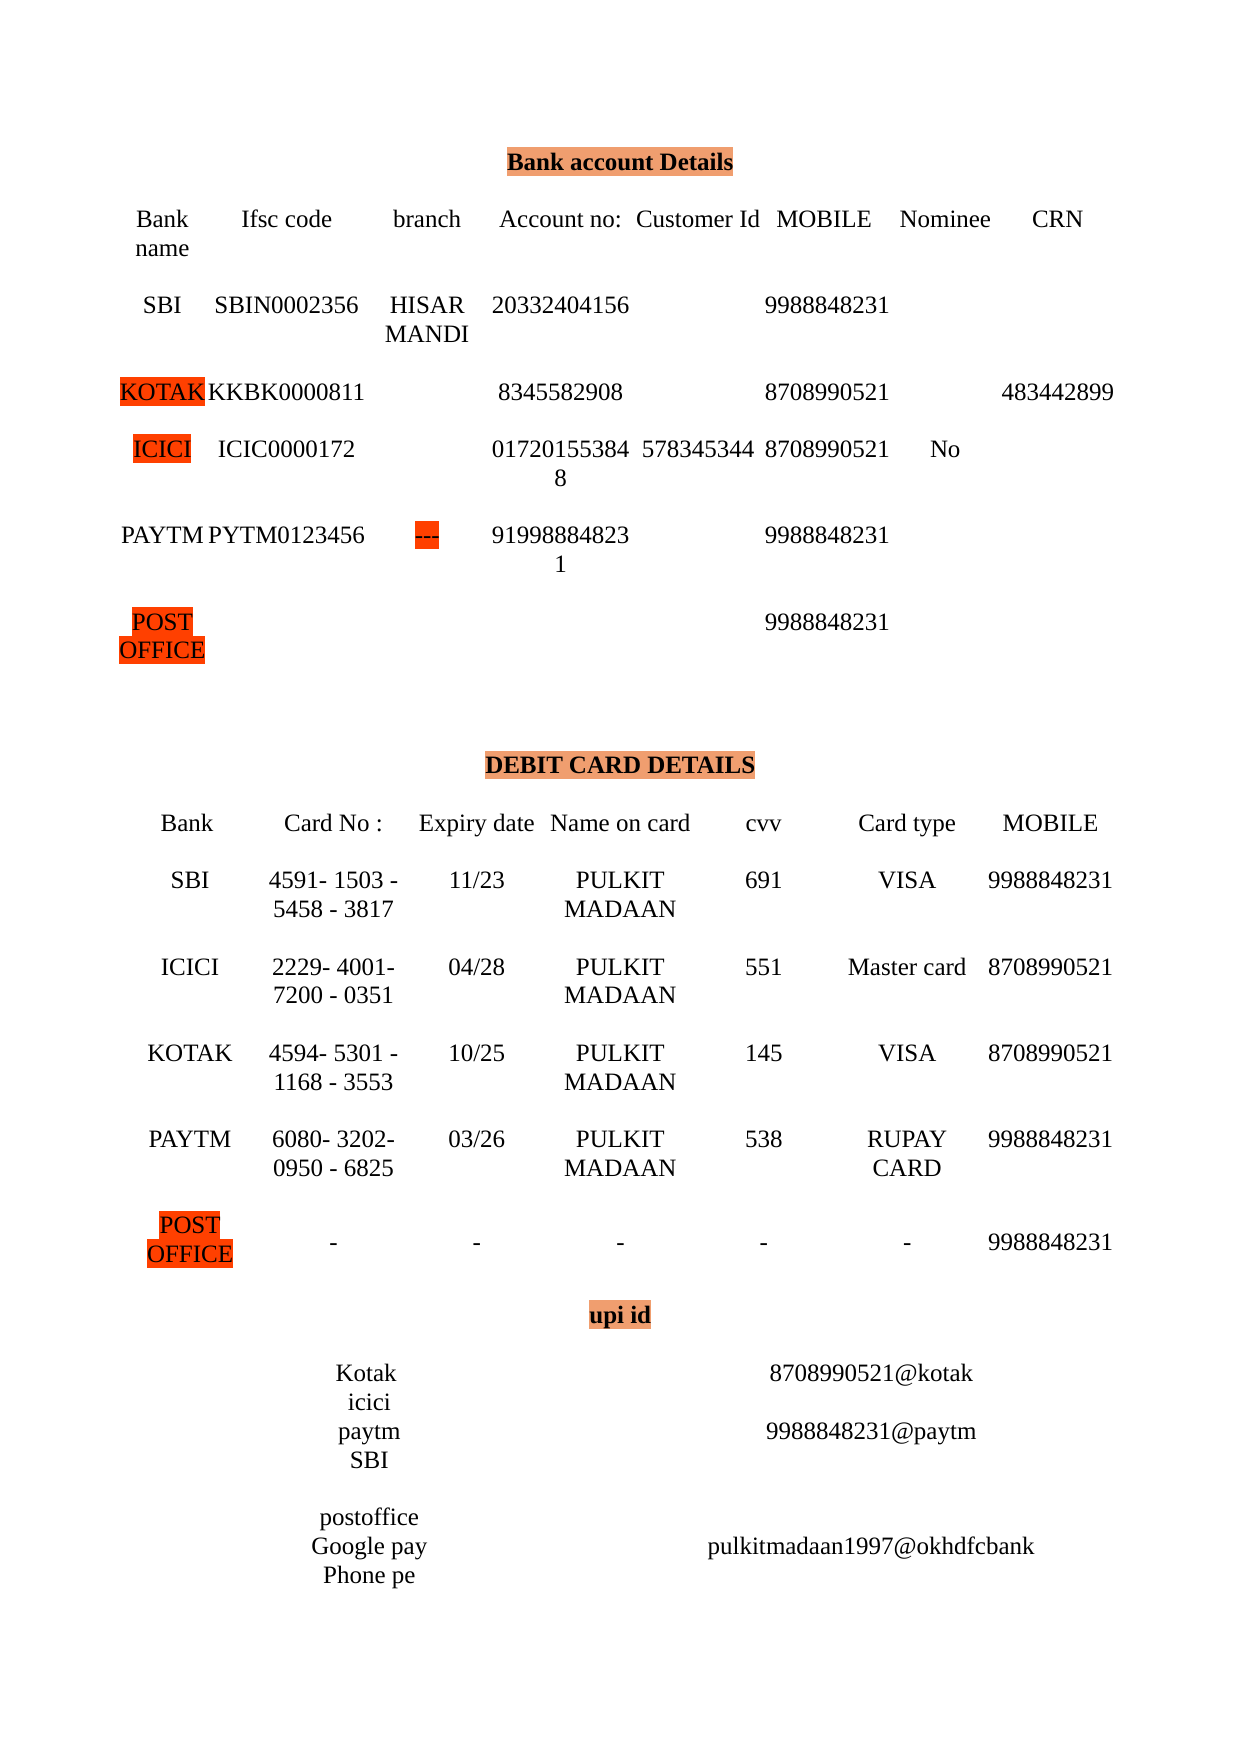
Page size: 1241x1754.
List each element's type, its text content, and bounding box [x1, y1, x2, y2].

table_cell PAYTM [118, 1124, 261, 1182]
table_cell 11/23 [405, 866, 548, 923]
table_header Bank [118, 808, 261, 837]
table_cell [999, 664, 1117, 693]
text upi id [118, 1300, 1122, 1329]
table_cell [118, 1009, 261, 1038]
table_cell [892, 348, 998, 377]
table_cell ICICI [118, 434, 206, 492]
table_cell [692, 1096, 835, 1124]
table_cell [405, 1096, 548, 1124]
table_header MOBILE [979, 808, 1122, 837]
table_cell 9988848231 [979, 1124, 1122, 1182]
table_cell [835, 1096, 979, 1124]
table_cell [118, 1589, 620, 1617]
table_cell [892, 492, 998, 521]
table_cell [692, 1009, 835, 1038]
table_cell No [892, 434, 998, 492]
table_cell [979, 1182, 1122, 1211]
table_cell [487, 578, 633, 607]
table_cell 483442899 [999, 377, 1117, 406]
table_cell 03/26 [405, 1124, 548, 1182]
table_cell [620, 1503, 1122, 1531]
table_cell [405, 1009, 548, 1038]
table_header branch [367, 204, 487, 262]
table_cell pulkitmadaan1997@okhdfcbank [620, 1531, 1122, 1560]
table_cell - [835, 1211, 979, 1272]
table_cell [762, 664, 892, 693]
table_header MOBILE [762, 204, 892, 262]
table_cell [633, 262, 762, 291]
table_cell [118, 492, 206, 521]
table_cell postoffice [118, 1503, 620, 1531]
table_cell [206, 492, 367, 521]
table_header CRN [999, 204, 1117, 262]
table_cell KKBK0000811 [206, 377, 367, 406]
table_cell PULKIT MADAAN [548, 866, 692, 923]
table_cell --- [367, 521, 487, 578]
table_cell [633, 578, 762, 607]
table_cell [261, 923, 405, 952]
table_cell - [548, 1211, 692, 1272]
table_cell [548, 1182, 692, 1211]
table_cell [762, 578, 892, 607]
table_cell 691 [692, 866, 835, 923]
table_cell [892, 607, 998, 664]
table_cell SBI [118, 291, 206, 348]
table_cell [999, 291, 1117, 348]
table_cell 8708990521 [979, 1038, 1122, 1096]
table_cell RUPAY CARD [835, 1124, 979, 1182]
table_cell [206, 406, 367, 434]
table_cell KOTAK [118, 377, 206, 406]
table_cell SBIN0002356 [206, 291, 367, 348]
table_cell HISAR MANDI [367, 291, 487, 348]
table_cell [206, 664, 367, 693]
table_cell [487, 406, 633, 434]
table_cell [548, 1096, 692, 1124]
table_header 8708990521@kotak [620, 1358, 1122, 1387]
table_cell POST OFFICE [118, 607, 206, 664]
table_cell [762, 406, 892, 434]
table_cell [206, 607, 367, 664]
table_cell [367, 262, 487, 291]
table_cell [633, 492, 762, 521]
table_header Card type [835, 808, 979, 837]
table_cell 2229- 4001- 7200 - 0351 [261, 952, 405, 1009]
table_cell [405, 923, 548, 952]
table_header Name on card [548, 808, 692, 837]
table_header Nominee [892, 204, 998, 262]
table_cell - [405, 1211, 548, 1272]
table_cell [206, 262, 367, 291]
table_cell Master card [835, 952, 979, 1009]
table_cell [367, 348, 487, 377]
table_cell 9988848231 [979, 866, 1122, 923]
table_cell 6080- 3202-0950 - 6825 [261, 1124, 405, 1182]
table_cell [979, 1096, 1122, 1124]
table_cell [206, 578, 367, 607]
table_cell PULKIT MADAAN [548, 1124, 692, 1182]
table_cell [118, 837, 261, 866]
table_cell icici [118, 1388, 620, 1416]
table_cell [118, 406, 206, 434]
table_cell [367, 607, 487, 664]
table_cell [261, 837, 405, 866]
table_cell [692, 923, 835, 952]
table_cell 8708990521 [762, 434, 892, 492]
table_cell ICICI [118, 952, 261, 1009]
table_cell [548, 923, 692, 952]
table_cell [892, 262, 998, 291]
table_cell 017201553848 [487, 434, 633, 492]
table_cell 9988848231 [762, 521, 892, 578]
table_cell [620, 1560, 1122, 1589]
table_cell [999, 434, 1117, 492]
table_header Card No : [261, 808, 405, 837]
table_cell [892, 521, 998, 578]
table_cell [118, 1182, 261, 1211]
table_cell [118, 923, 261, 952]
table_cell [633, 291, 762, 348]
table_cell [692, 1182, 835, 1211]
table_cell [487, 664, 633, 693]
table_cell [261, 1182, 405, 1211]
table_cell [118, 348, 206, 377]
table_header Account no: [487, 204, 633, 262]
table_cell [487, 262, 633, 291]
table_cell VISA [835, 1038, 979, 1096]
table_cell [692, 837, 835, 866]
table_cell Phone pe [118, 1560, 620, 1589]
table_cell [979, 1009, 1122, 1038]
table_cell [979, 923, 1122, 952]
table_cell [367, 377, 487, 406]
table_header Kotak [118, 1358, 620, 1387]
table_cell 538 [692, 1124, 835, 1182]
table_cell [892, 291, 998, 348]
table_cell [999, 521, 1117, 578]
table_cell [261, 1096, 405, 1124]
table_cell [367, 434, 487, 492]
table_cell - [692, 1211, 835, 1272]
table_cell [633, 348, 762, 377]
table_cell [261, 1009, 405, 1038]
table_cell [762, 492, 892, 521]
table_cell 919988848231 [487, 521, 633, 578]
table_cell [633, 406, 762, 434]
table_cell 9988848231@paytm [620, 1416, 1122, 1445]
table_cell 8708990521 [979, 952, 1122, 1009]
table_cell [979, 837, 1122, 866]
table_cell Google pay [118, 1531, 620, 1560]
table_cell [633, 664, 762, 693]
table_cell VISA [835, 866, 979, 923]
table_cell [835, 837, 979, 866]
table_cell [762, 262, 892, 291]
table_cell [548, 1009, 692, 1038]
table_cell 9988848231 [979, 1211, 1122, 1272]
table_cell [892, 664, 998, 693]
table_cell [835, 923, 979, 952]
table_cell [999, 262, 1117, 291]
table_cell [405, 837, 548, 866]
table_cell [487, 492, 633, 521]
table_cell [835, 1182, 979, 1211]
table_cell [892, 578, 998, 607]
table_cell [118, 578, 206, 607]
table_cell [633, 377, 762, 406]
table_cell [367, 406, 487, 434]
table_cell [620, 1388, 1122, 1416]
table_cell [762, 348, 892, 377]
table_header cvv [692, 808, 835, 837]
table_cell [367, 578, 487, 607]
table_cell [405, 1182, 548, 1211]
table_cell [620, 1589, 1122, 1617]
table_cell 04/28 [405, 952, 548, 1009]
table_cell [487, 348, 633, 377]
table_cell PYTM0123456 [206, 521, 367, 578]
table_cell [633, 607, 762, 664]
table_cell 8708990521 [762, 377, 892, 406]
table_cell [892, 377, 998, 406]
table_cell [487, 607, 633, 664]
table_cell ICIC0000172 [206, 434, 367, 492]
text DEBIT CARD DETAILS [118, 751, 1122, 779]
table_cell [118, 262, 206, 291]
table_cell 8345582908 [487, 377, 633, 406]
table_cell [548, 837, 692, 866]
table_cell PAYTM [118, 521, 206, 578]
table_cell [620, 1445, 1122, 1502]
table_cell paytm [118, 1416, 620, 1445]
table_cell [118, 664, 206, 693]
table_cell 145 [692, 1038, 835, 1096]
table_cell [999, 348, 1117, 377]
table_header Ifsc code [206, 204, 367, 262]
table_cell [367, 492, 487, 521]
table_cell 578345344 [633, 434, 762, 492]
table_cell 4594- 5301 -1168 - 3553 [261, 1038, 405, 1096]
table_cell PULKIT MADAAN [548, 952, 692, 1009]
table_cell PULKIT MADAAN [548, 1038, 692, 1096]
table_header Expiry date [405, 808, 548, 837]
table_header Bank name [118, 204, 206, 262]
table_cell [999, 607, 1117, 664]
table_cell KOTAK [118, 1038, 261, 1096]
table_cell [206, 348, 367, 377]
table_cell 551 [692, 952, 835, 1009]
table_cell [367, 664, 487, 693]
text Bank account Details [118, 147, 1122, 176]
table_cell 9988848231 [762, 291, 892, 348]
table_cell 20332404156 [487, 291, 633, 348]
table_cell 10/25 [405, 1038, 548, 1096]
table_cell - [261, 1211, 405, 1272]
table_cell SBI [118, 1445, 620, 1502]
table_cell SBI [118, 866, 261, 923]
table_header Customer Id [633, 204, 762, 262]
table_cell [118, 1096, 261, 1124]
table_cell [835, 1009, 979, 1038]
table_cell [999, 406, 1117, 434]
table_cell 4591- 1503 -5458 - 3817 [261, 866, 405, 923]
table_cell [633, 521, 762, 578]
table_cell POST OFFICE [118, 1211, 261, 1272]
table_cell [892, 406, 998, 434]
table_cell [999, 492, 1117, 521]
table_cell 9988848231 [762, 607, 892, 664]
table_cell [999, 578, 1117, 607]
